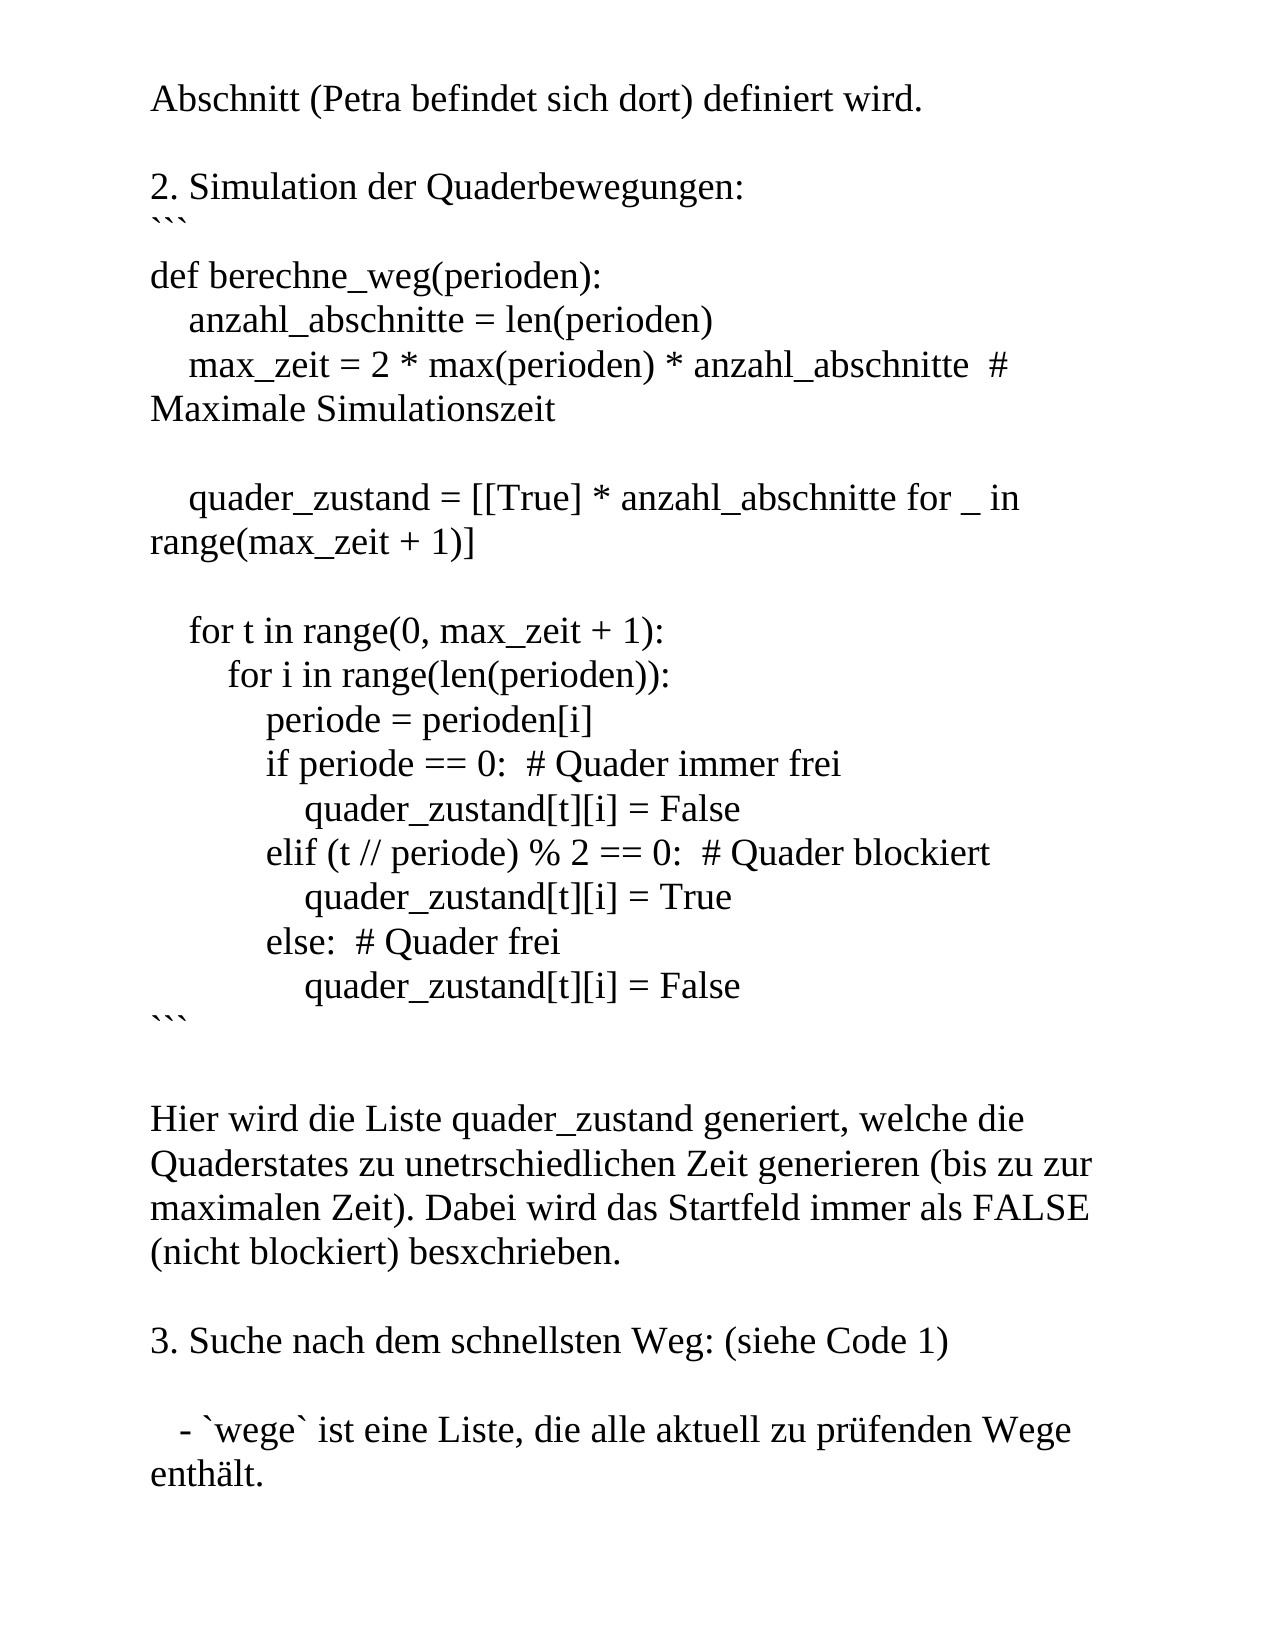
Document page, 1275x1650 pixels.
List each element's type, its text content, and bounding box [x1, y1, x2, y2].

text 2. Simulation der Quaderbewegungen: [150, 164, 1125, 208]
text ``` [150, 208, 1125, 252]
text quader_zustand[t][i] = False [150, 962, 1125, 1007]
text quader_zustand = [[True] * anzahl_abschnitte for _ in range(max_zeit + 1)] [150, 474, 1125, 563]
text periode = perioden[i] [150, 696, 1125, 741]
text elif (t // periode) % 2 == 0: # Quader blockiert [150, 829, 1125, 874]
text 3. Suche nach dem schnellsten Weg: (siehe Code 1) [150, 1317, 1125, 1362]
text - `wege` ist eine Liste, die alle aktuell zu prüfenden Wege enthält. [150, 1406, 1125, 1495]
text max_zeit = 2 * max(perioden) * anzahl_abschnitte # Maximale Simulationszeit [150, 341, 1125, 430]
text if periode == 0: # Quader immer frei [150, 741, 1125, 785]
text else: # Quader frei [150, 918, 1125, 962]
text Abschnitt (Petra befindet sich dort) definiert wird. [150, 75, 1125, 119]
text ``` [150, 1007, 1125, 1051]
text for t in range(0, max_zeit + 1): [150, 607, 1125, 652]
text quader_zustand[t][i] = False [150, 785, 1125, 829]
text Hier wird die Liste quader_zustand generiert, welche die Quaderstates zu unetrschiedlichen Zeit generieren (bis zu zur maximalen Zeit). Dabei wird das Startfeld immer als FALSE (nicht blockiert) besxchrieben. [150, 1096, 1125, 1273]
text def berechne_weg(perioden): [150, 252, 1125, 297]
text for i in range(len(perioden)): [150, 652, 1125, 696]
text anzahl_abschnitte = len(perioden) [150, 297, 1125, 341]
text quader_zustand[t][i] = True [150, 874, 1125, 918]
